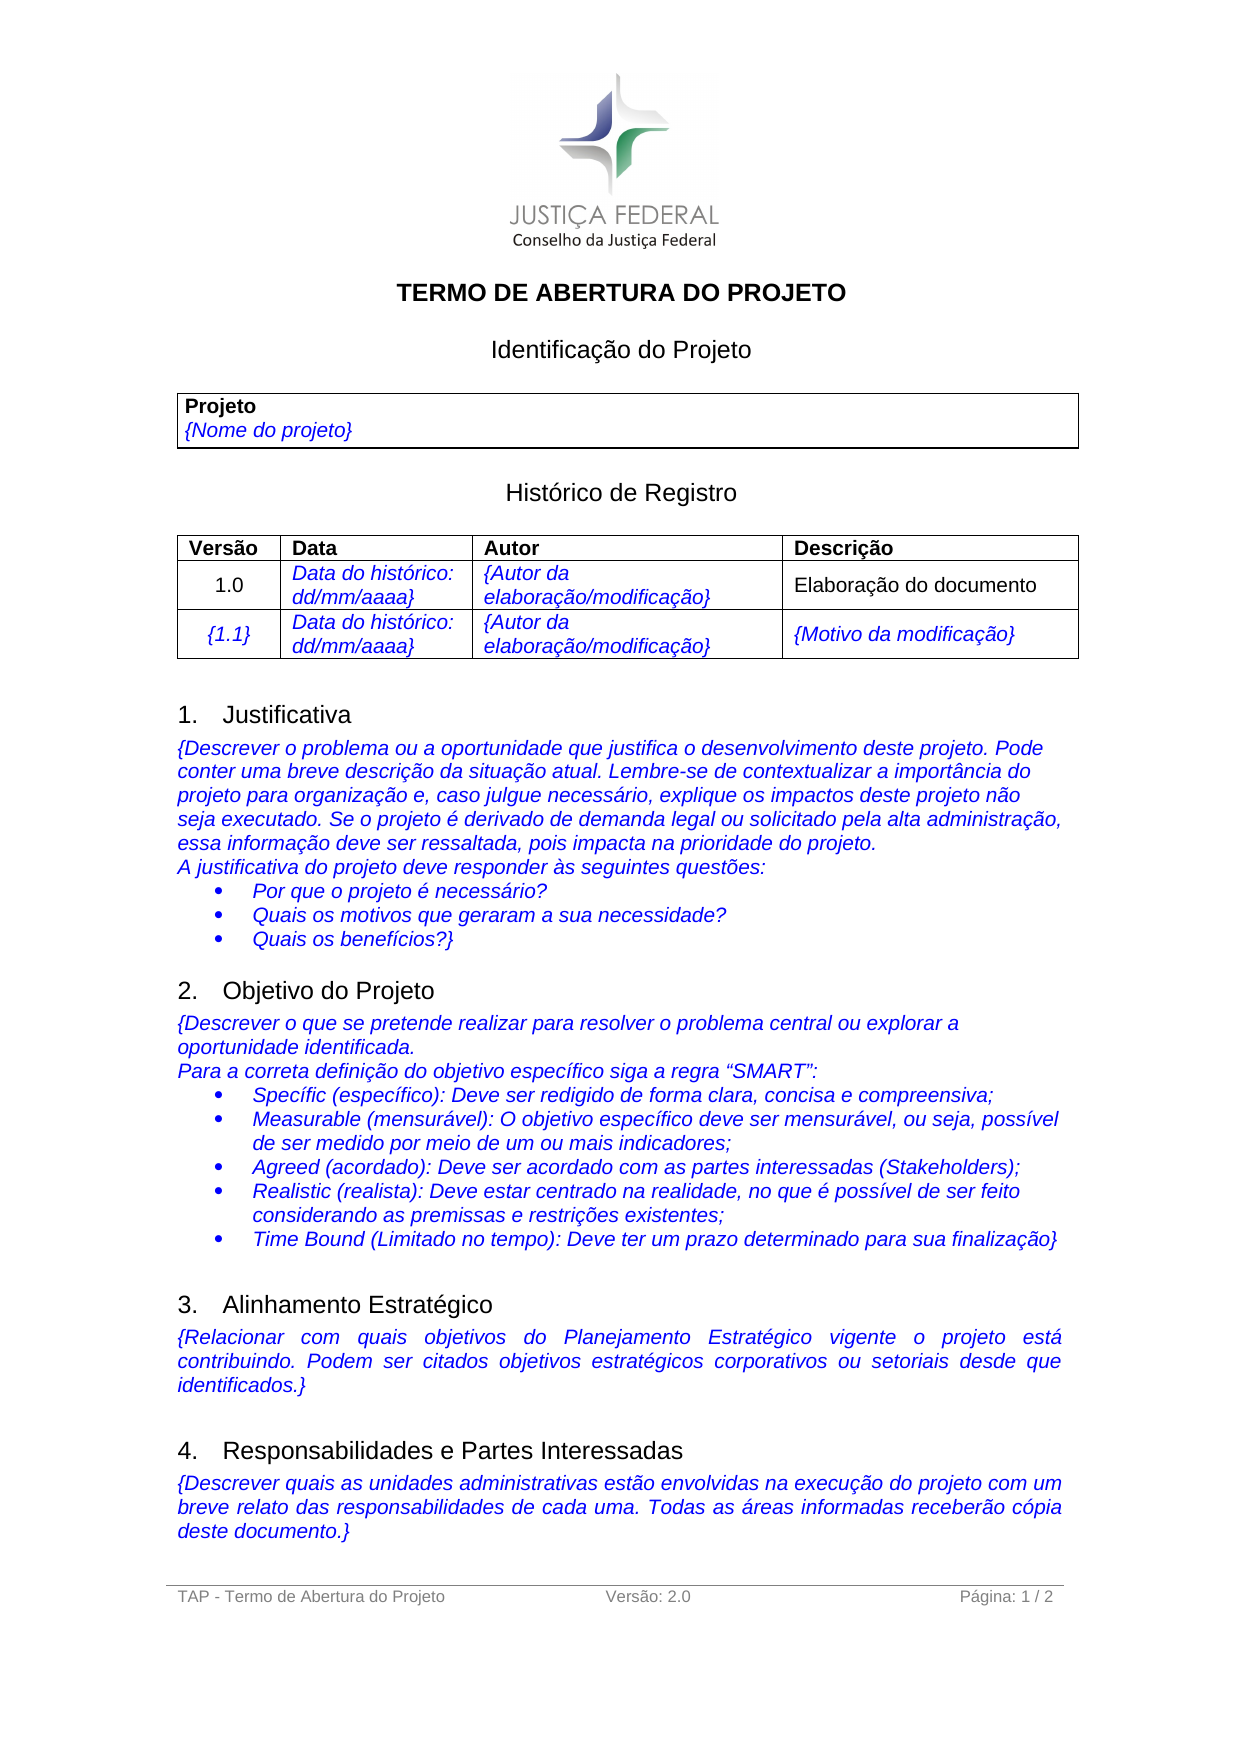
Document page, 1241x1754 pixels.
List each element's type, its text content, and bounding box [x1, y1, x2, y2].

table_header Projeto {Nome do projeto} [178, 394, 1078, 447]
list Time Bound (Limitado no tempo): Deve ter um prazo determinado para sua finalização} [215, 1227, 1063, 1251]
text TERMO DE ABERTURA DO PROJETO [177, 278, 1065, 306]
list Agreed (acordado): Deve ser acordado com as partes interessadas (Stakeholders); [215, 1155, 1063, 1179]
text {Descrever o problema ou a oportunidade que justifica o desenvolvimento deste projeto. Pode conter uma breve descrição da situação atual. Lembre-se de contextualizar a importância do projeto para organização e, caso julgue necessário, explique os impactos deste projeto não seja executado. Se o projeto é derivado de demanda legal ou solicitado pela alta administração, essa informação deve ser ressaltada, pois impacta na prioridade do projeto. [177, 735, 1063, 855]
table_cell {1.1} [178, 610, 280, 658]
table_cell {Autor da elaboração/modificação} [473, 561, 782, 609]
list Por que o projeto é necessário? [215, 879, 1063, 903]
table_cell Data do histórico: dd/mm/aaaa} [281, 610, 472, 658]
list Quais os motivos que geraram a sua necessidade? [215, 903, 1063, 927]
subtitle Objetivo do Projeto [177, 976, 1065, 1005]
table_cell {Motivo da modificação} [783, 610, 1078, 658]
table_cell Elaboração do documento [783, 561, 1078, 609]
table_cell Data do histórico: dd/mm/aaaa} [281, 561, 472, 609]
table_header Autor [473, 536, 782, 560]
list Measurable (mensurável): O objetivo específico deve ser mensurável, ou seja, possível de ser medido por meio de um ou mais indicadores; [215, 1107, 1063, 1155]
list Realistic (realista): Deve estar centrado na realidade, no que é possível de ser feito considerando as premissas e restrições existentes; [215, 1179, 1063, 1227]
text {Descrever o que se pretende realizar para resolver o problema central ou explorar a oportunidade identificada. [177, 1011, 1063, 1059]
table_cell {Autor da elaboração/modificação} [473, 610, 782, 658]
table_header Data [281, 536, 472, 560]
text Para a correta definição do objetivo específico siga a regra “SMART”: [177, 1059, 1063, 1083]
text Histórico de Registro [177, 478, 1065, 506]
text Identificação do Projeto [177, 335, 1065, 364]
picture [509, 73, 719, 249]
text A justificativa do projeto deve responder às seguintes questões: [177, 855, 1063, 879]
table_header Versão [178, 536, 280, 560]
subtitle Alinhamento Estratégico [177, 1290, 1065, 1319]
subtitle Responsabilidades e Partes Interessadas [177, 1436, 1065, 1465]
subtitle Justificativa [177, 700, 1065, 729]
table_header Descrição [783, 536, 1078, 560]
list Specífic (específico): Deve ser redigido de forma clara, concisa e compreensiva; [215, 1083, 1063, 1107]
list Quais os benefícios?} [215, 927, 1063, 951]
table_cell 1.0 [178, 561, 280, 609]
text {Descrever quais as unidades administrativas estão envolvidas na execução do projeto com um breve relato das responsabilidades de cada uma. Todas as áreas informadas receberão cópia deste documento.} [177, 1471, 1063, 1543]
text {Relacionar com quais objetivos do Planejamento Estratégico vigente o projeto está contribuindo. Podem ser citados objetivos estratégicos corporativos ou setoriais desde que identificados.} [177, 1325, 1063, 1397]
